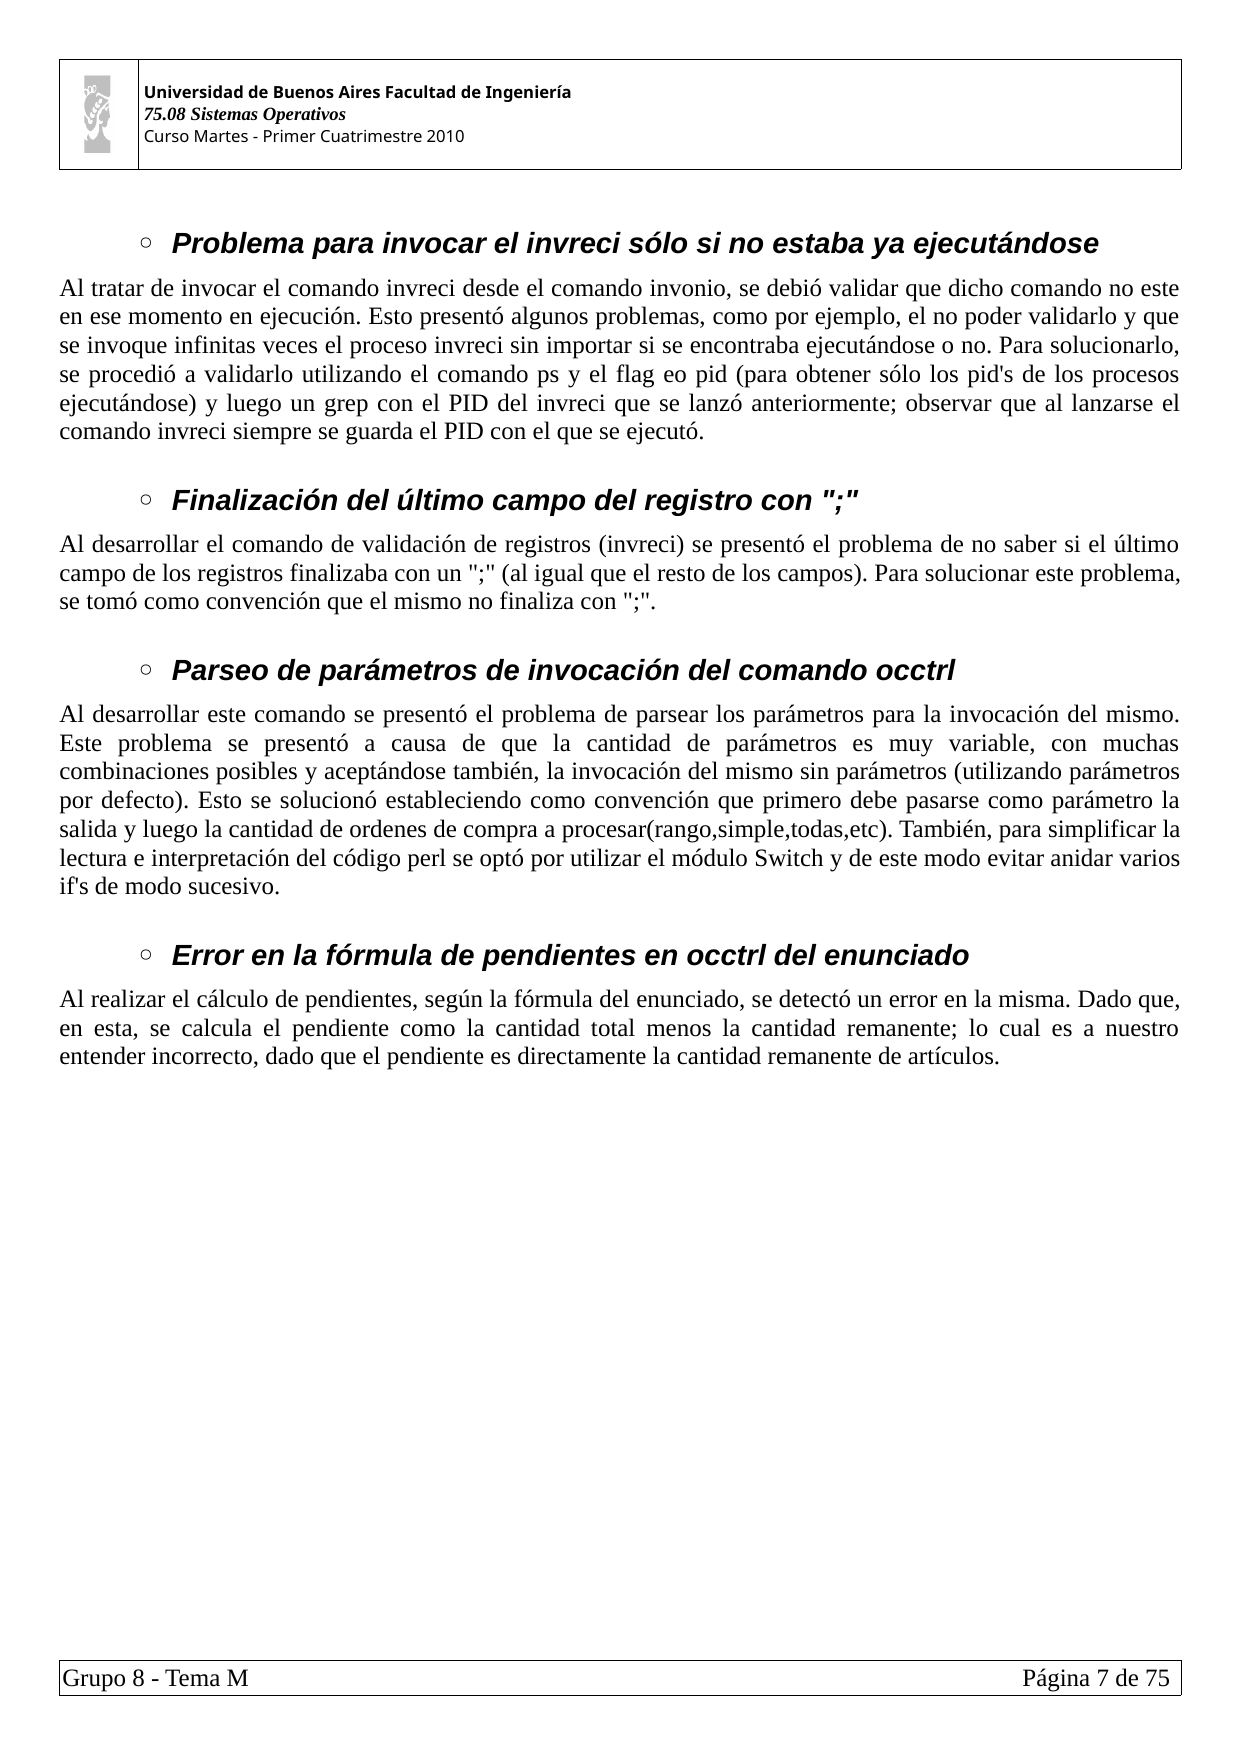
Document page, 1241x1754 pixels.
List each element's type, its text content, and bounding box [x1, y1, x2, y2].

text Al tratar de invocar el comando invreci desde el comando invonio, se debió validar que dicho comando no este en ese momento en ejecución. Esto presentó algunos problemas, como por ejemplo, el no poder validarlo y que se invoque infinitas veces el proceso invreci sin importar si se encontraba ejecutándose o no. Para solucionarlo, se procedió a validarlo utilizando el comando ps y el flag eo pid (para obtener sólo los pid's de los procesos ejecutándose) y luego un grep con el PID del invreci que se lanzó anteriormente; observar que al lanzarse el comando invreci siempre se guarda el PID con el que se ejecutó. [59, 273, 1181, 445]
picture [83, 73, 114, 155]
text Al desarrollar este comando se presentó el problema de parsear los parámetros para la invocación del mismo. Este problema se presentó a causa de que la cantidad de parámetros es muy variable, con muchas combinaciones posibles y aceptándose también, la invocación del mismo sin parámetros (utilizando parámetros por defecto). Esto se solucionó estableciendo como convención que primero debe pasarse como parámetro la salida y luego la cantidad de ordenes de compra a procesar(rango,simple,todas,etc). También, para simplificar la lectura e interpretación del código perl se optó por utilizar el módulo Switch y de este modo evitar anidar varios if's de modo sucesivo. [59, 699, 1181, 900]
subtitle Parseo de parámetros de invocación del comando occtrl [134, 653, 1181, 686]
subtitle Finalización del último campo del registro con ";" [134, 483, 1181, 516]
subtitle Problema para invocar el invreci sólo si no estaba ya ejecutándose [134, 226, 1181, 260]
text Al realizar el cálculo de pendientes, según la fórmula del enunciado, se detectó un error en la misma. Dado que, en esta, se calcula el pendiente como la cantidad total menos la cantidad remanente; lo cual es a nuestro entender incorrecto, dado que el pendiente es directamente la cantidad remanente de artículos. [59, 984, 1181, 1070]
text Al desarrollar el comando de validación de registros (invreci) se presentó el problema de no saber si el último campo de los registros finalizaba con un ";" (al igual que el resto de los campos). Para solucionar este problema, se tomó como convención que el mismo no finaliza con ";". [59, 529, 1181, 615]
subtitle Error en la fórmula de pendientes en occtrl del enunciado [134, 938, 1181, 971]
